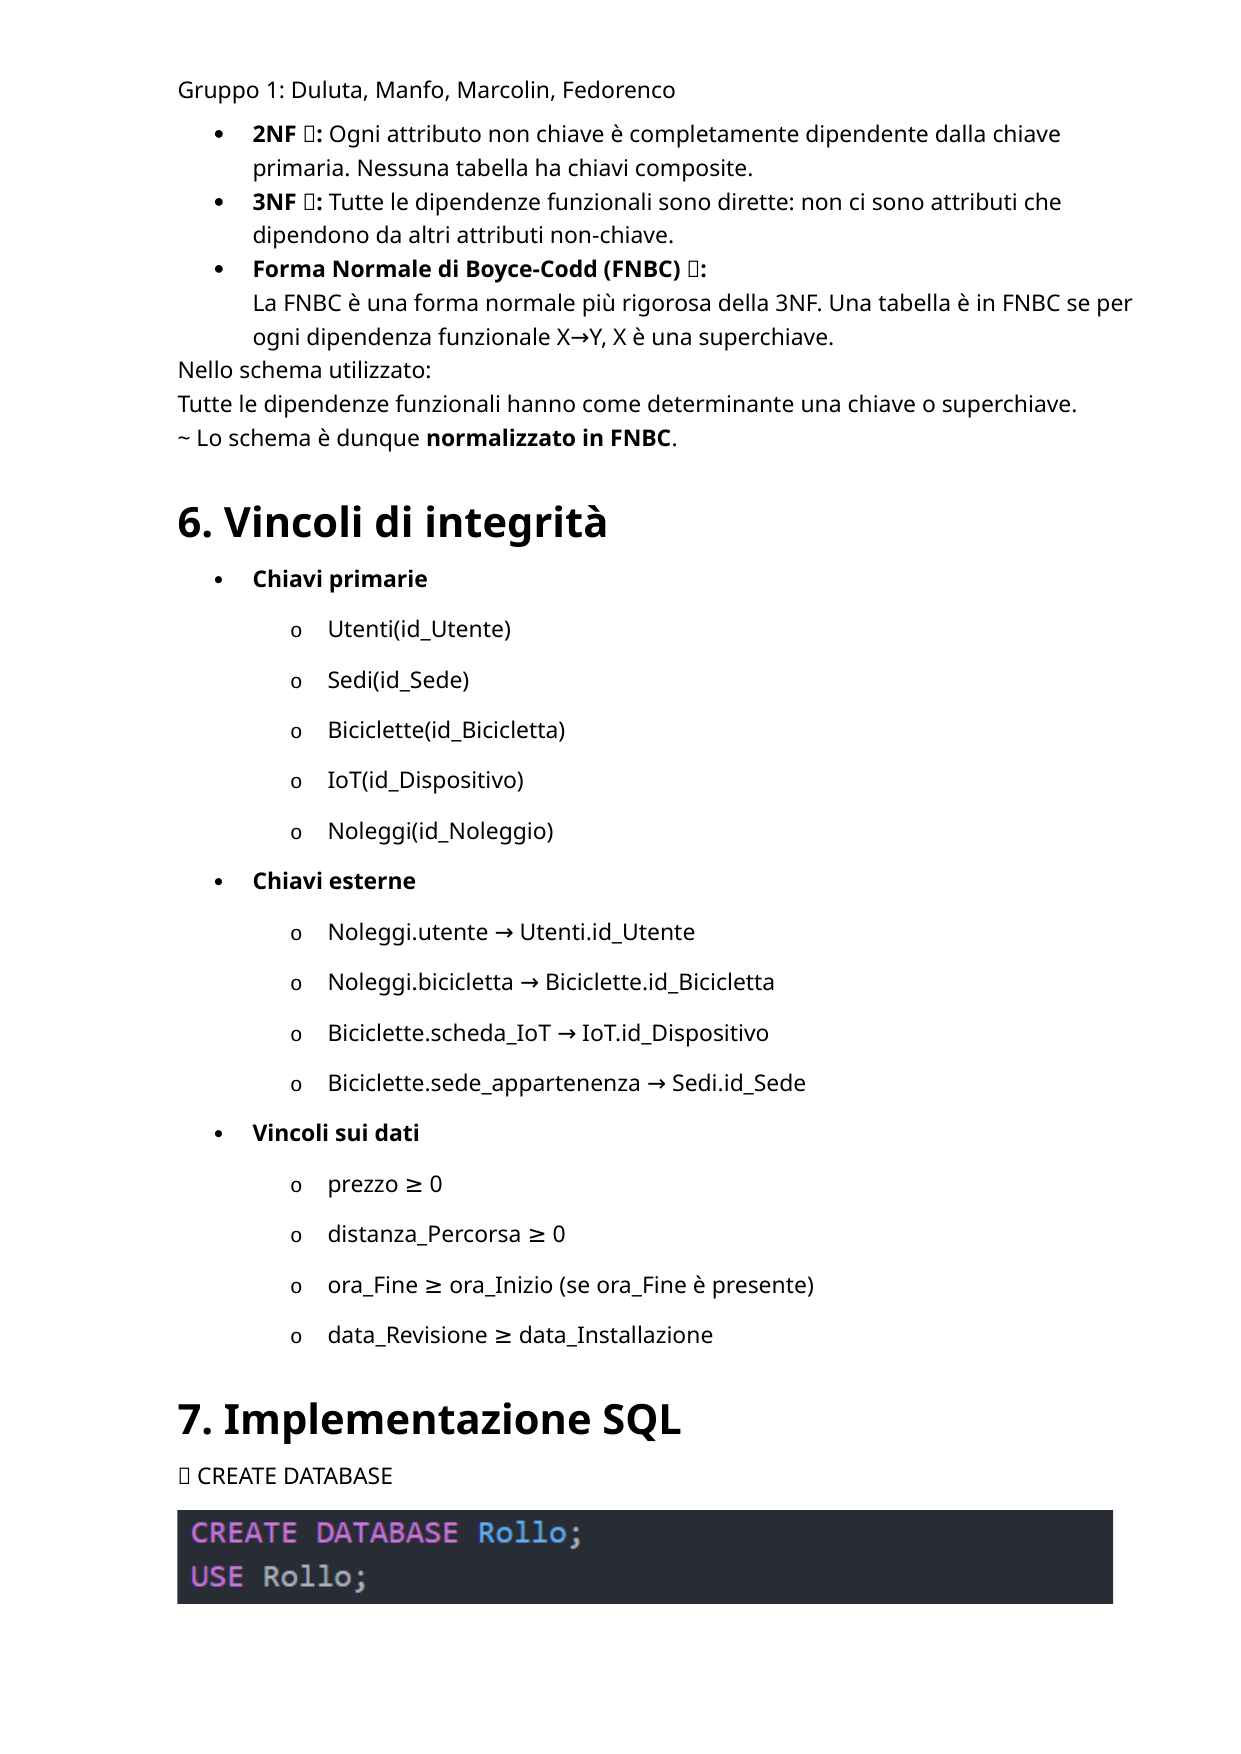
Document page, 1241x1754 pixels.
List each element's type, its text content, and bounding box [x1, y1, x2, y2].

subtitle 6. Vincoli di integrità [177, 493, 1152, 550]
list Biciclette(id_Bicicletta) [290, 714, 1152, 745]
list 3NF ✅: Tutte le dipendenze funzionali sono dirette: non ci sono attributi che dipendono da altri attributi non-chiave. [215, 186, 1152, 251]
list Chiavi primarie [215, 563, 1152, 594]
list IoT(id_Dispositivo) [290, 764, 1152, 796]
list data_Revisione ≥ data_Installazione [290, 1319, 1152, 1350]
text ✅ CREATE DATABASE [177, 1460, 1152, 1491]
list Biciclette.scheda_IoT → IoT.id_Dispositivo [290, 1016, 1152, 1048]
list Vincoli sui dati [215, 1117, 1152, 1148]
list Biciclette.sede_appartenenza → Sedi.id_Sede [290, 1067, 1152, 1098]
list Noleggi.utente → Utenti.id_Utente [290, 916, 1152, 947]
list Tutte le dipendenze funzionali hanno come determinante una chiave o superchiave. [177, 388, 1152, 419]
subtitle 7. Implementazione SQL [177, 1390, 1152, 1447]
list Utenti(id_Utente) [290, 613, 1152, 644]
list ora_Fine ≥ ora_Inizio (se ora_Fine è presente) [290, 1268, 1152, 1300]
picture [177, 1510, 1114, 1604]
list distanza_Percorsa ≥ 0 [290, 1218, 1152, 1249]
list Chiavi esterne [215, 865, 1152, 896]
list Forma Normale di Boyce-Codd (FNBC) ✅: La FNBC è una forma normale più rigorosa della 3NF. Una tabella è in FNBC se per ogni dipendenza funzionale X→Y, X è una superchiave. [215, 253, 1152, 352]
list 2NF ✅: Ogni attributo non chiave è completamente dipendente dalla chiave primaria. Nessuna tabella ha chiavi composite. [215, 118, 1152, 183]
list Sedi(id_Sede) [290, 663, 1152, 695]
list Nello schema utilizzato: [177, 354, 1152, 386]
list prezzo ≥ 0 [290, 1168, 1152, 1199]
list Noleggi(id_Noleggio) [290, 815, 1152, 846]
list Noleggi.bicicletta → Biciclette.id_Bicicletta [290, 966, 1152, 997]
list ~ Lo schema è dunque normalizzato in FNBC. [177, 422, 1152, 453]
